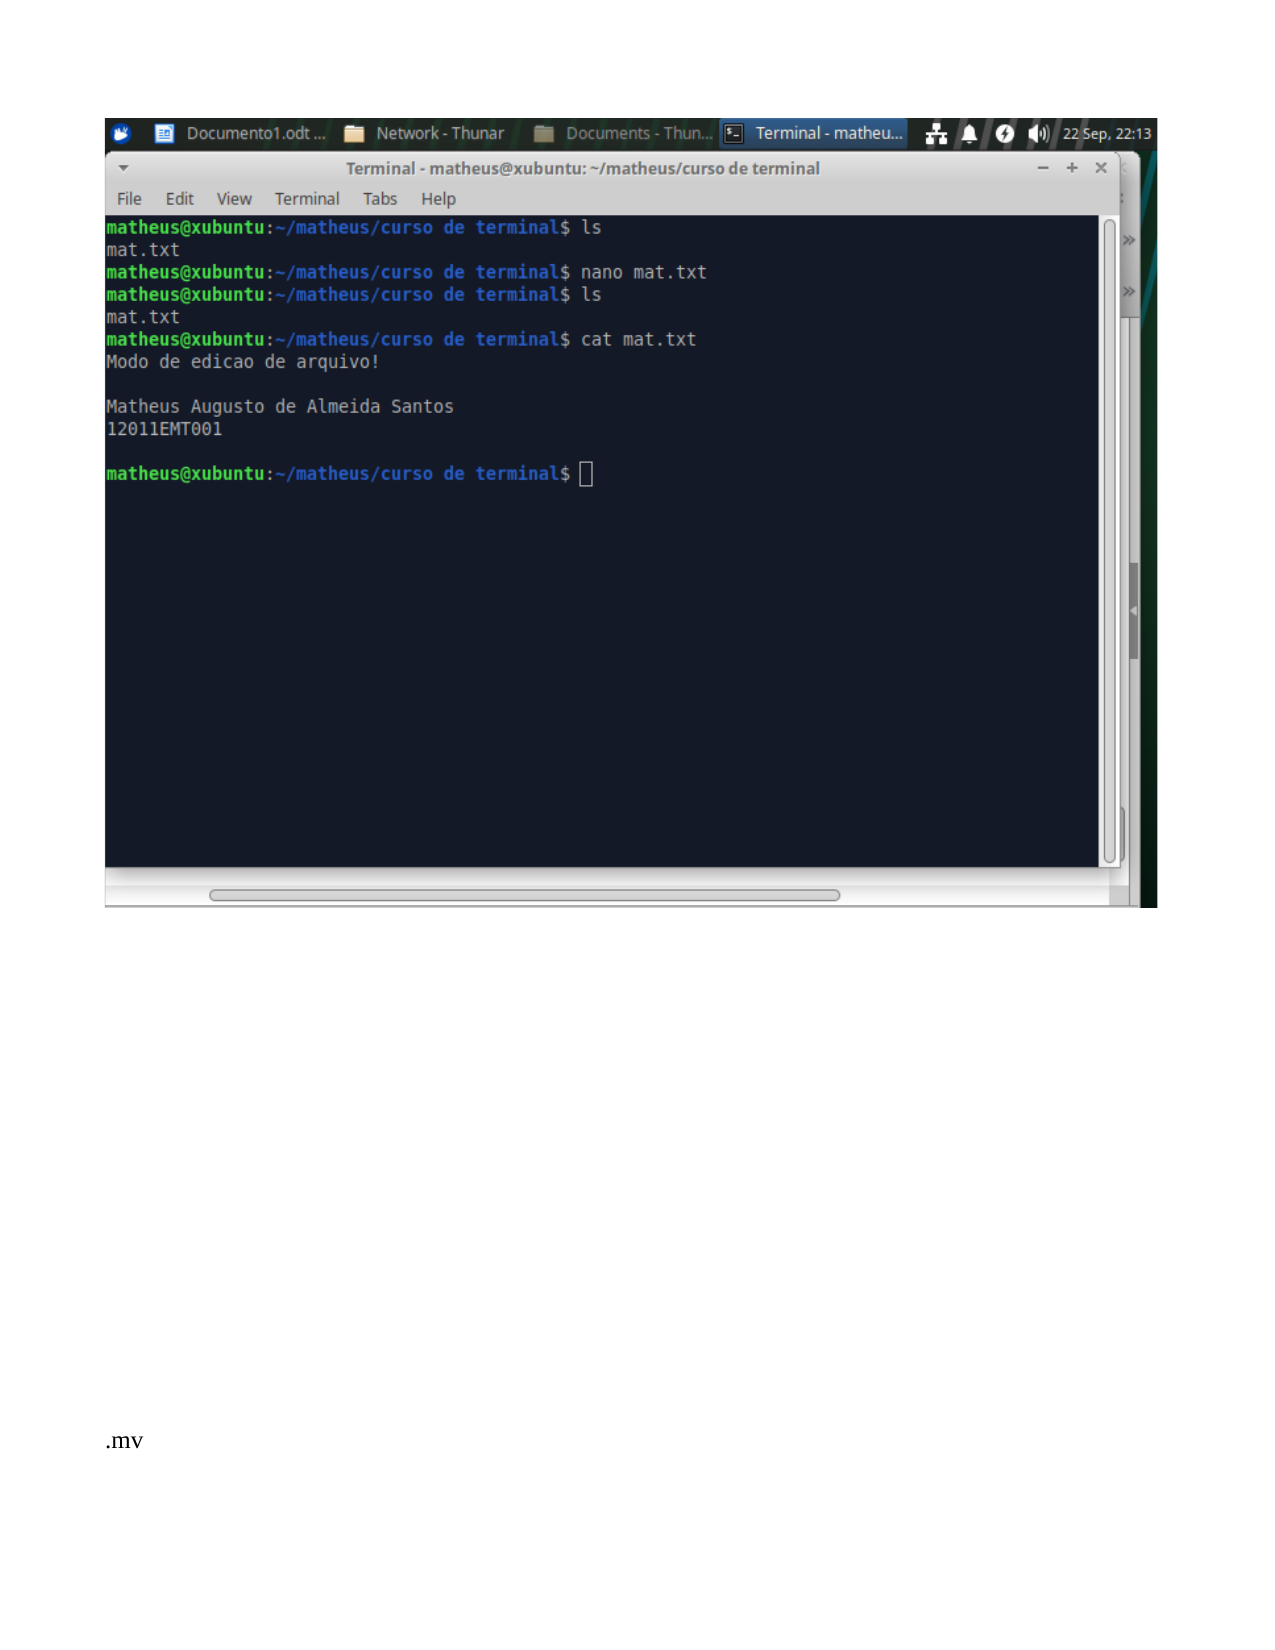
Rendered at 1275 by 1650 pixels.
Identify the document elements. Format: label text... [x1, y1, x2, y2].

text .mv [105, 1425, 1157, 1454]
